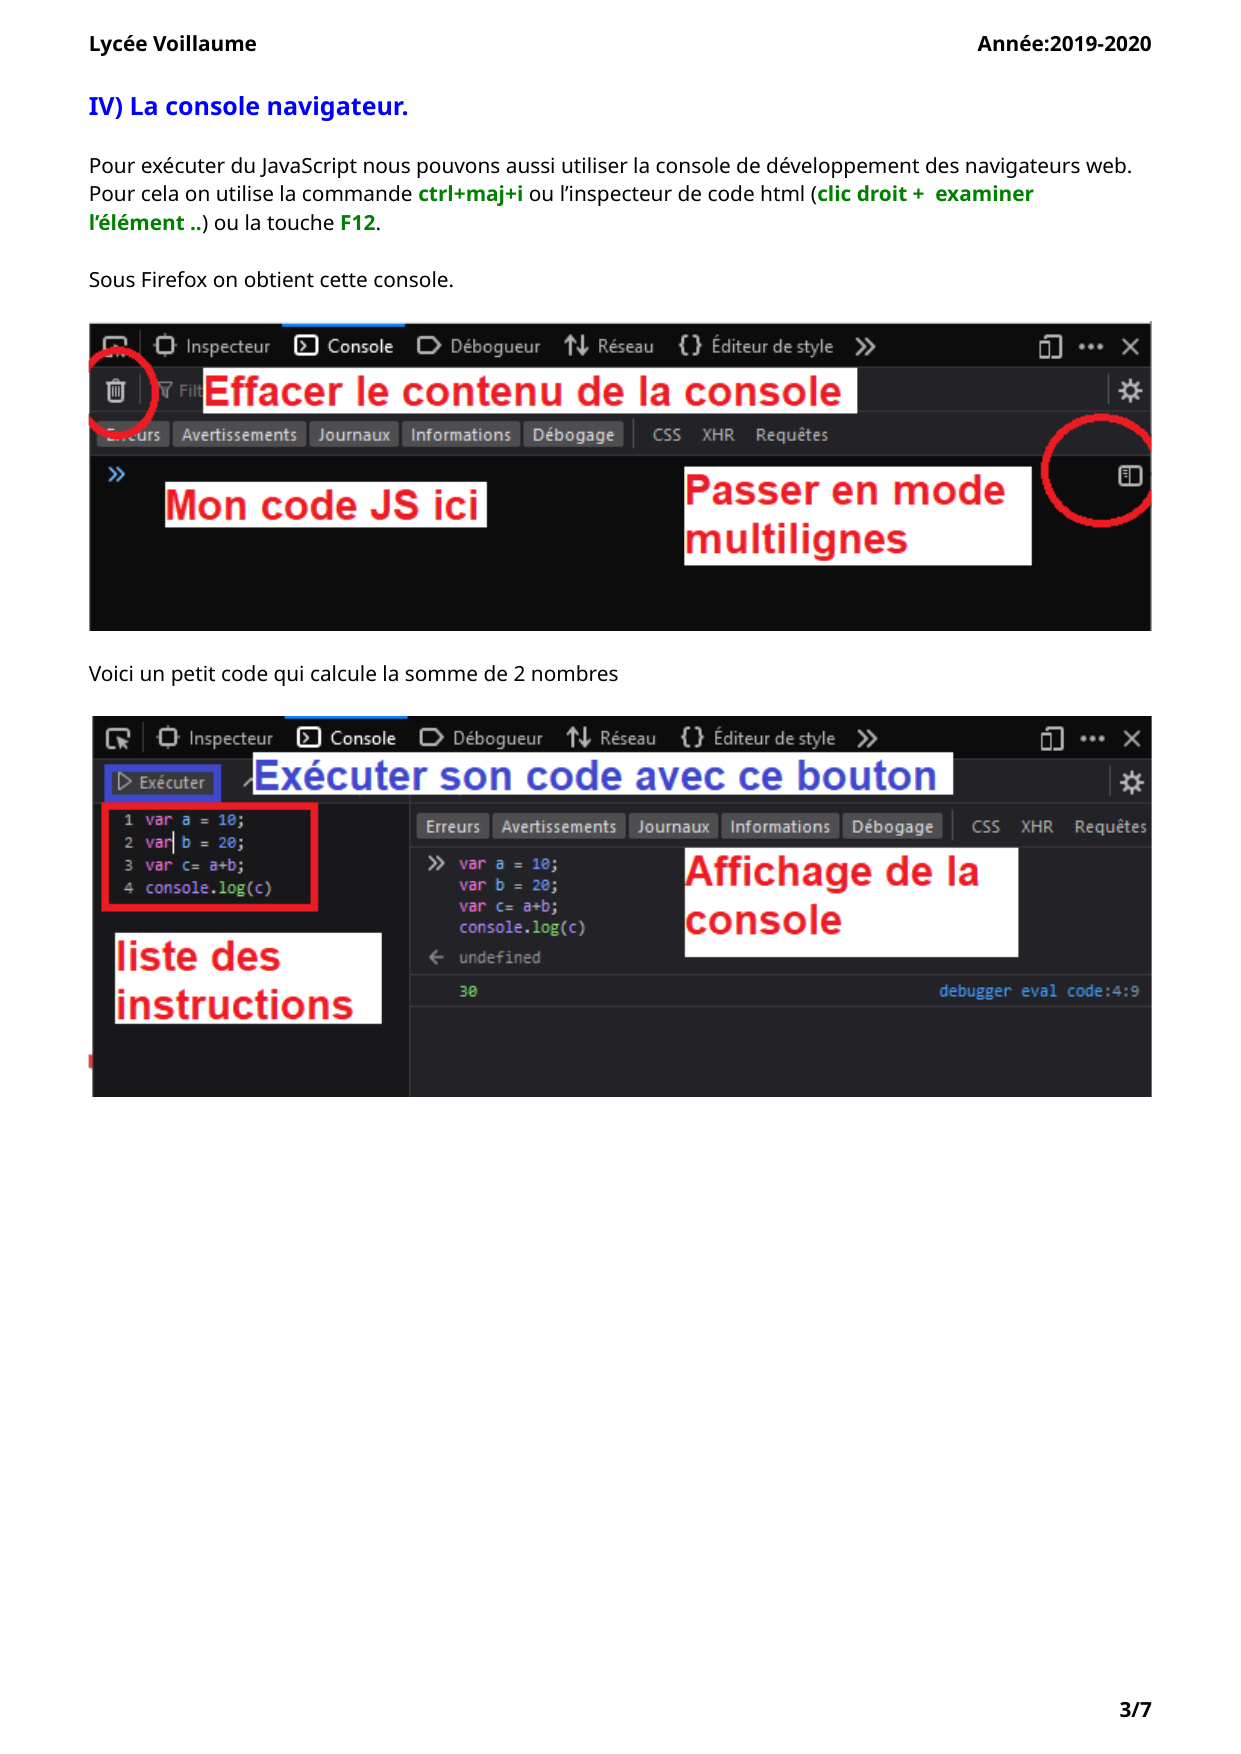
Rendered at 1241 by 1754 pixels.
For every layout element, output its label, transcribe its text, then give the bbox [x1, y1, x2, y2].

text Pour cela on utilise la commande ctrl+maj+i ou l’inspecteur de code html (clic droit + examiner l’élément ..) ou la touche F12. [88, 179, 1152, 236]
text Voici un petit code qui calcule la somme de 2 nombres [88, 659, 1152, 688]
picture [88, 321, 1152, 631]
text Sous Firefox on obtient cette console. [88, 265, 1152, 293]
text IV) La console navigateur. [88, 88, 1152, 122]
text Pour exécuter du JavaScript nous pouvons aussi utiliser la console de développement des navigateurs web. [88, 151, 1152, 179]
picture [88, 716, 1152, 1097]
